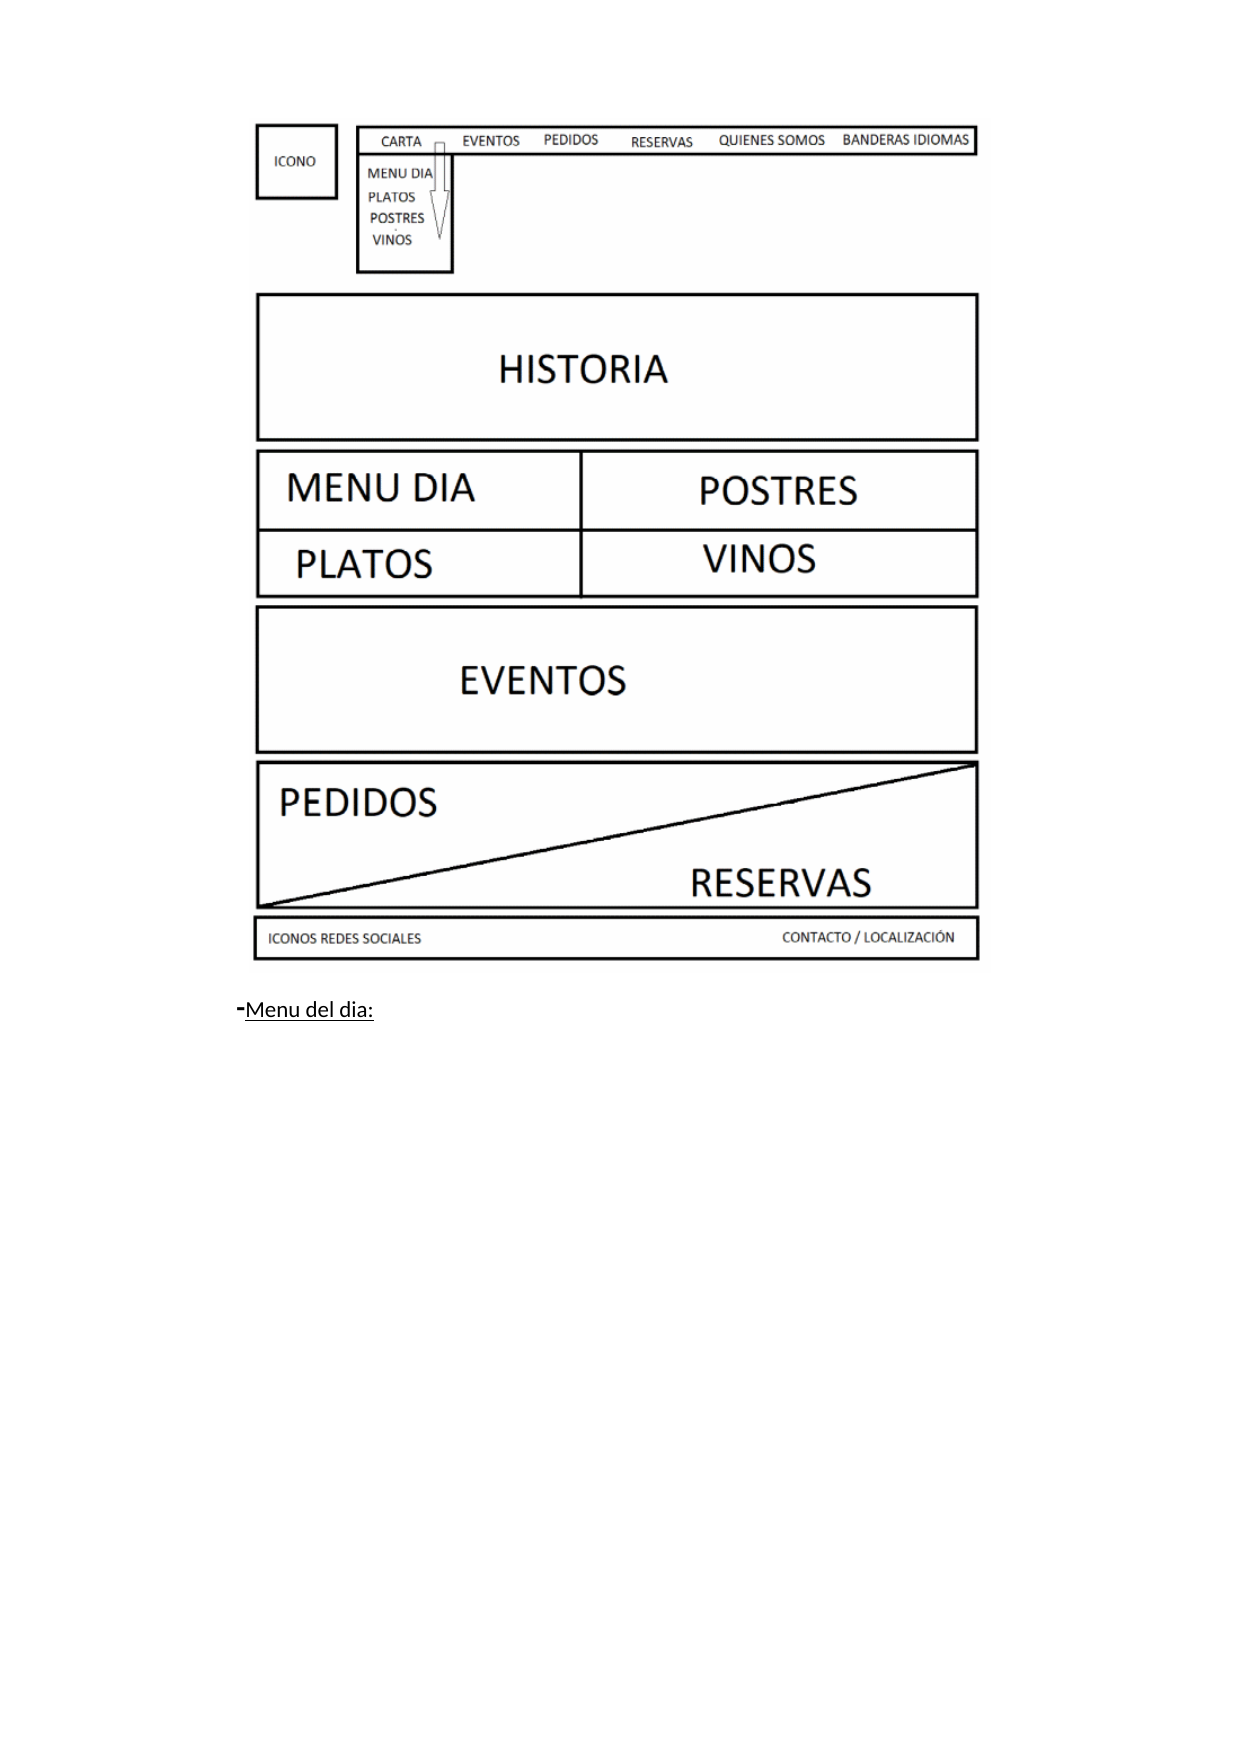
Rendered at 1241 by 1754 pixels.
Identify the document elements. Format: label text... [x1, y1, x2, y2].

text -Menu del dia: [118, 989, 1122, 1025]
